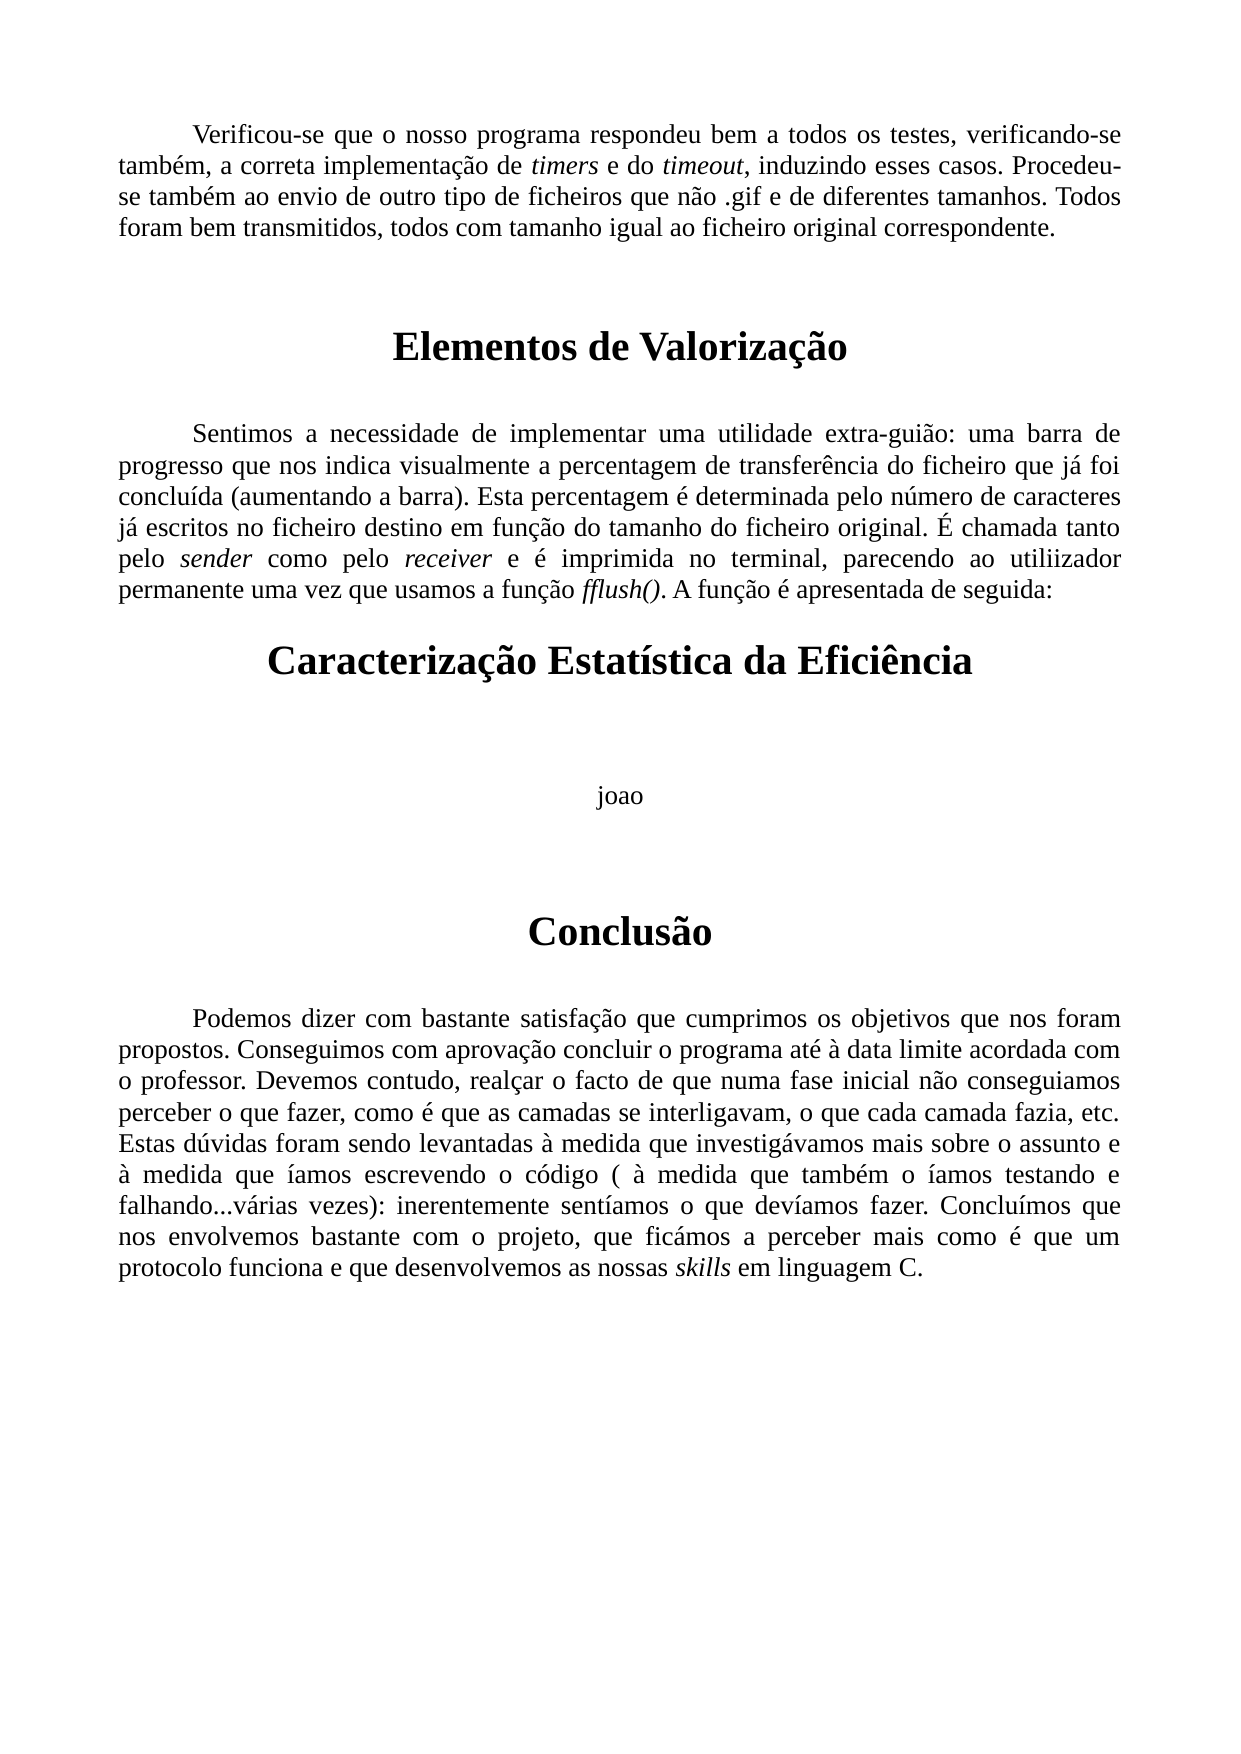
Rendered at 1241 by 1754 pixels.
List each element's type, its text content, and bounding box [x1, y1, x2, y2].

text Elementos de Valorização [118, 322, 1122, 370]
text joao [118, 779, 1122, 811]
text Sentimos a necessidade de implementar uma utilidade extra-guião: uma barra de progresso que nos indica visualmente a percentagem de transferência do ficheiro que já foi concluída (aumentando a barra). Esta percentagem é determinada pelo número de caracteres já escritos no ficheiro destino em função do tamanho do ficheiro original. É chamada tanto pelo sender como pelo receiver e é imprimida no terminal, parecendo ao utiliizador permanente uma vez que usamos a função fflush(). A função é apresentada de seguida: [118, 418, 1122, 604]
text Verificou-se que o nosso programa respondeu bem a todos os testes, verificando-se também, a correta implementação de timers e do timeout, induzindo esses casos. Procedeu-se também ao envio de outro tipo de ficheiros que não .gif e de diferentes tamanhos. Todos foram bem transmitidos, todos com tamanho igual ao ficheiro original correspondente. [118, 118, 1122, 243]
text Podemos dizer com bastante satisfação que cumprimos os objetivos que nos foram propostos. Conseguimos com aprovação concluir o programa até à data limite acordada com o professor. Devemos contudo, realçar o facto de que numa fase inicial não conseguiamos perceber o que fazer, como é que as camadas se interligavam, o que cada camada fazia, etc. Estas dúvidas foram sendo levantadas à medida que investigávamos mais sobre o assunto e à medida que íamos escrevendo o código ( à medida que também o íamos testando e falhando...várias vezes): inerentemente sentíamos o que devíamos fazer. Concluímos que nos envolvemos bastante com o projeto, que ficámos a perceber mais como é que um protocolo funciona e que desenvolvemos as nossas skills em linguagem C. [118, 1002, 1122, 1282]
text Caracterização Estatística da Eficiência [118, 636, 1122, 683]
text Conclusão [118, 906, 1122, 954]
